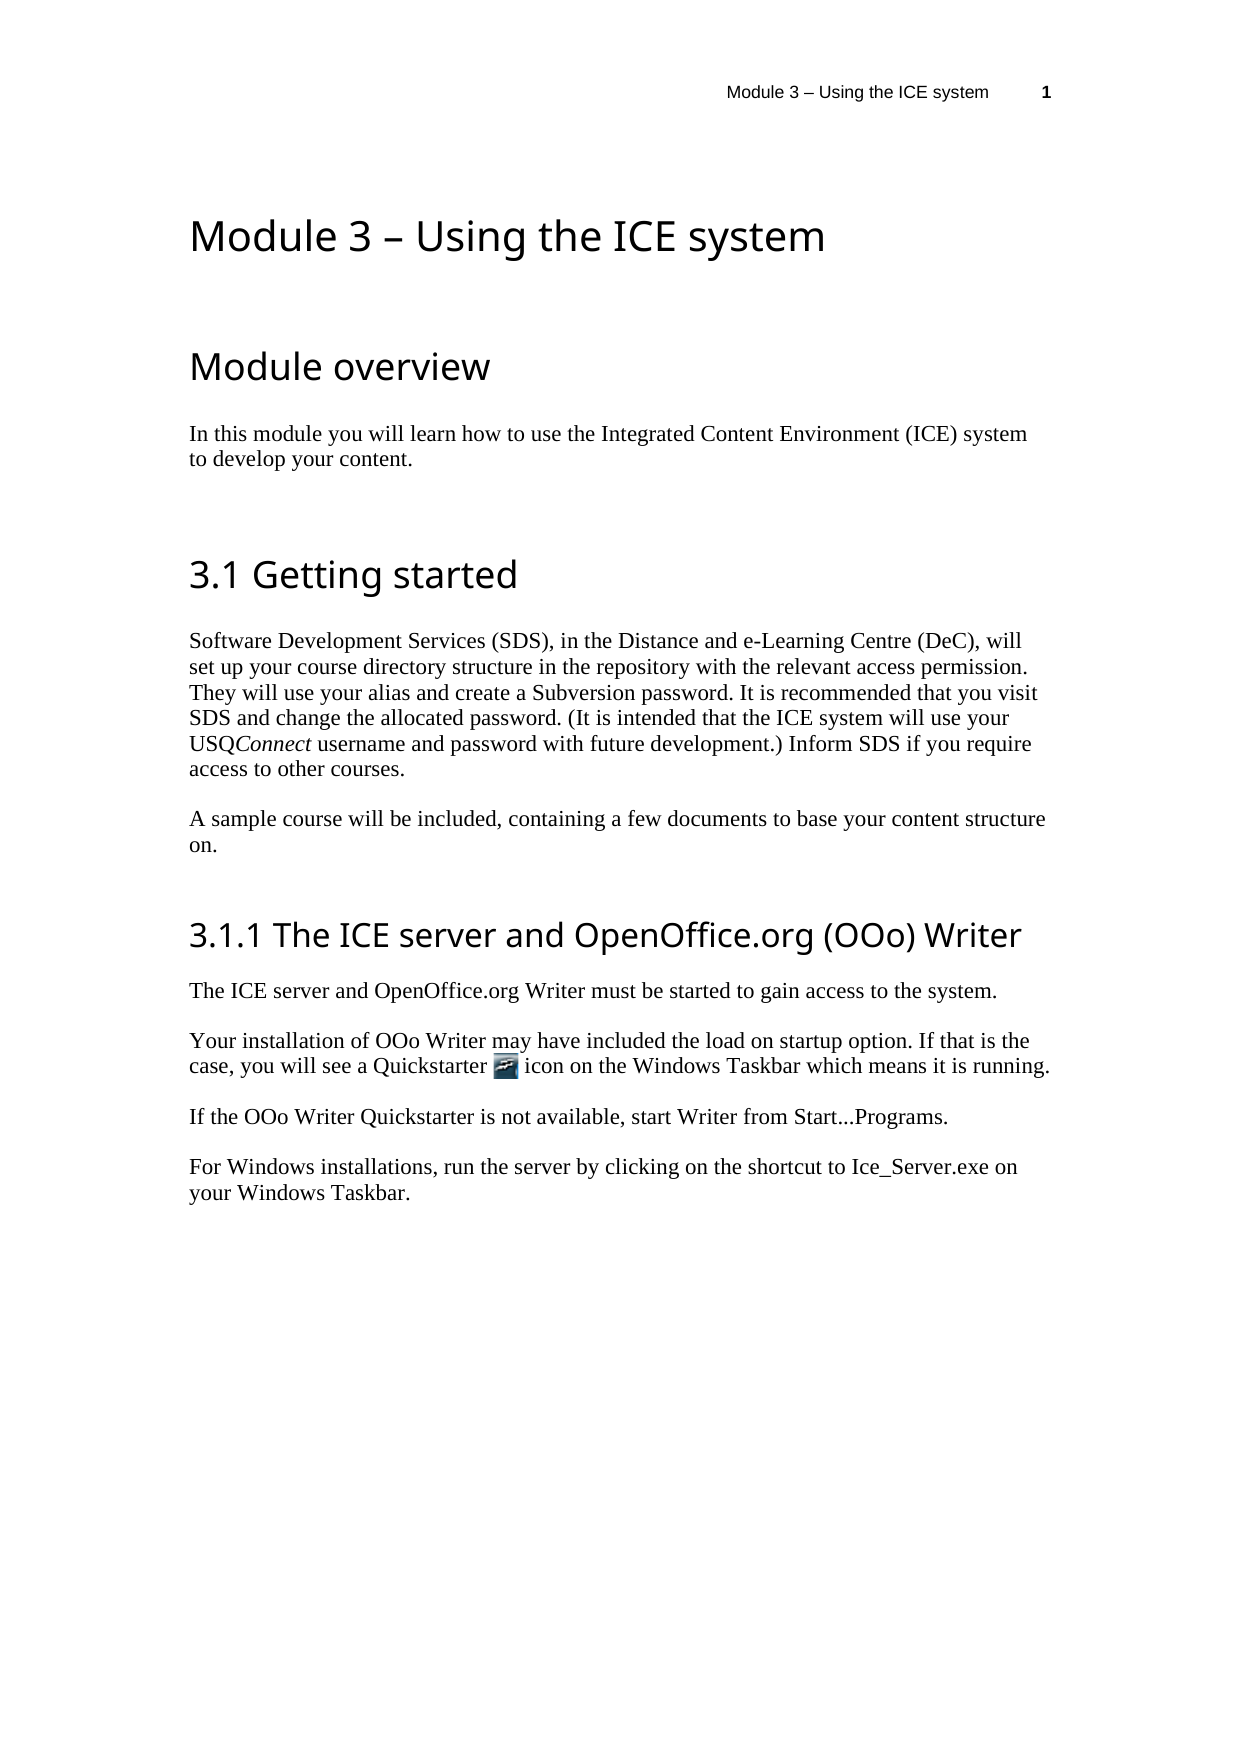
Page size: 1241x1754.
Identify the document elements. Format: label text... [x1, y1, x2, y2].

text A sample course will be included, containing a few documents to base your content structure on. [189, 806, 1051, 857]
text Module overview [189, 341, 1051, 392]
text 3.1.1 The ICE server and OpenOffice.org (OOo) Writer [189, 911, 1051, 957]
text 3.1 Getting started [189, 548, 1051, 599]
text For Windows installations, run the server by clicking on the shortcut to Ice_Server.exe on your Windows Taskbar. [189, 1154, 1051, 1205]
text Software Development Services (SDS), in the Distance and e-Learning Centre (DeC), will set up your course directory structure in the repository with the relevant access permission. They will use your alias and create a Subversion password. It is recommended that you visit SDS and change the allocated password. (It is intended that the ICE system will use your USQConnect username and password with future development.) Inform SDS if you require access to other courses. [189, 628, 1051, 781]
text The ICE server and OpenOffice.org Writer must be started to gain access to the system. [189, 977, 1051, 1003]
picture [493, 1053, 519, 1079]
title Module 3 – Using the ICE system [189, 207, 1051, 264]
text If the OOo Writer Quickstarter is not available, start Writer from Start...Programs. [189, 1104, 1051, 1129]
text Your installation of OOo Writer may have included the load on startup option. If that is the case, you will see a Quickstarter icon on the Windows Taskbar which means it is running. [189, 1028, 1051, 1079]
text In this module you will learn how to use the Integrated Content Environment (ICE) system to develop your content. [189, 421, 1051, 472]
